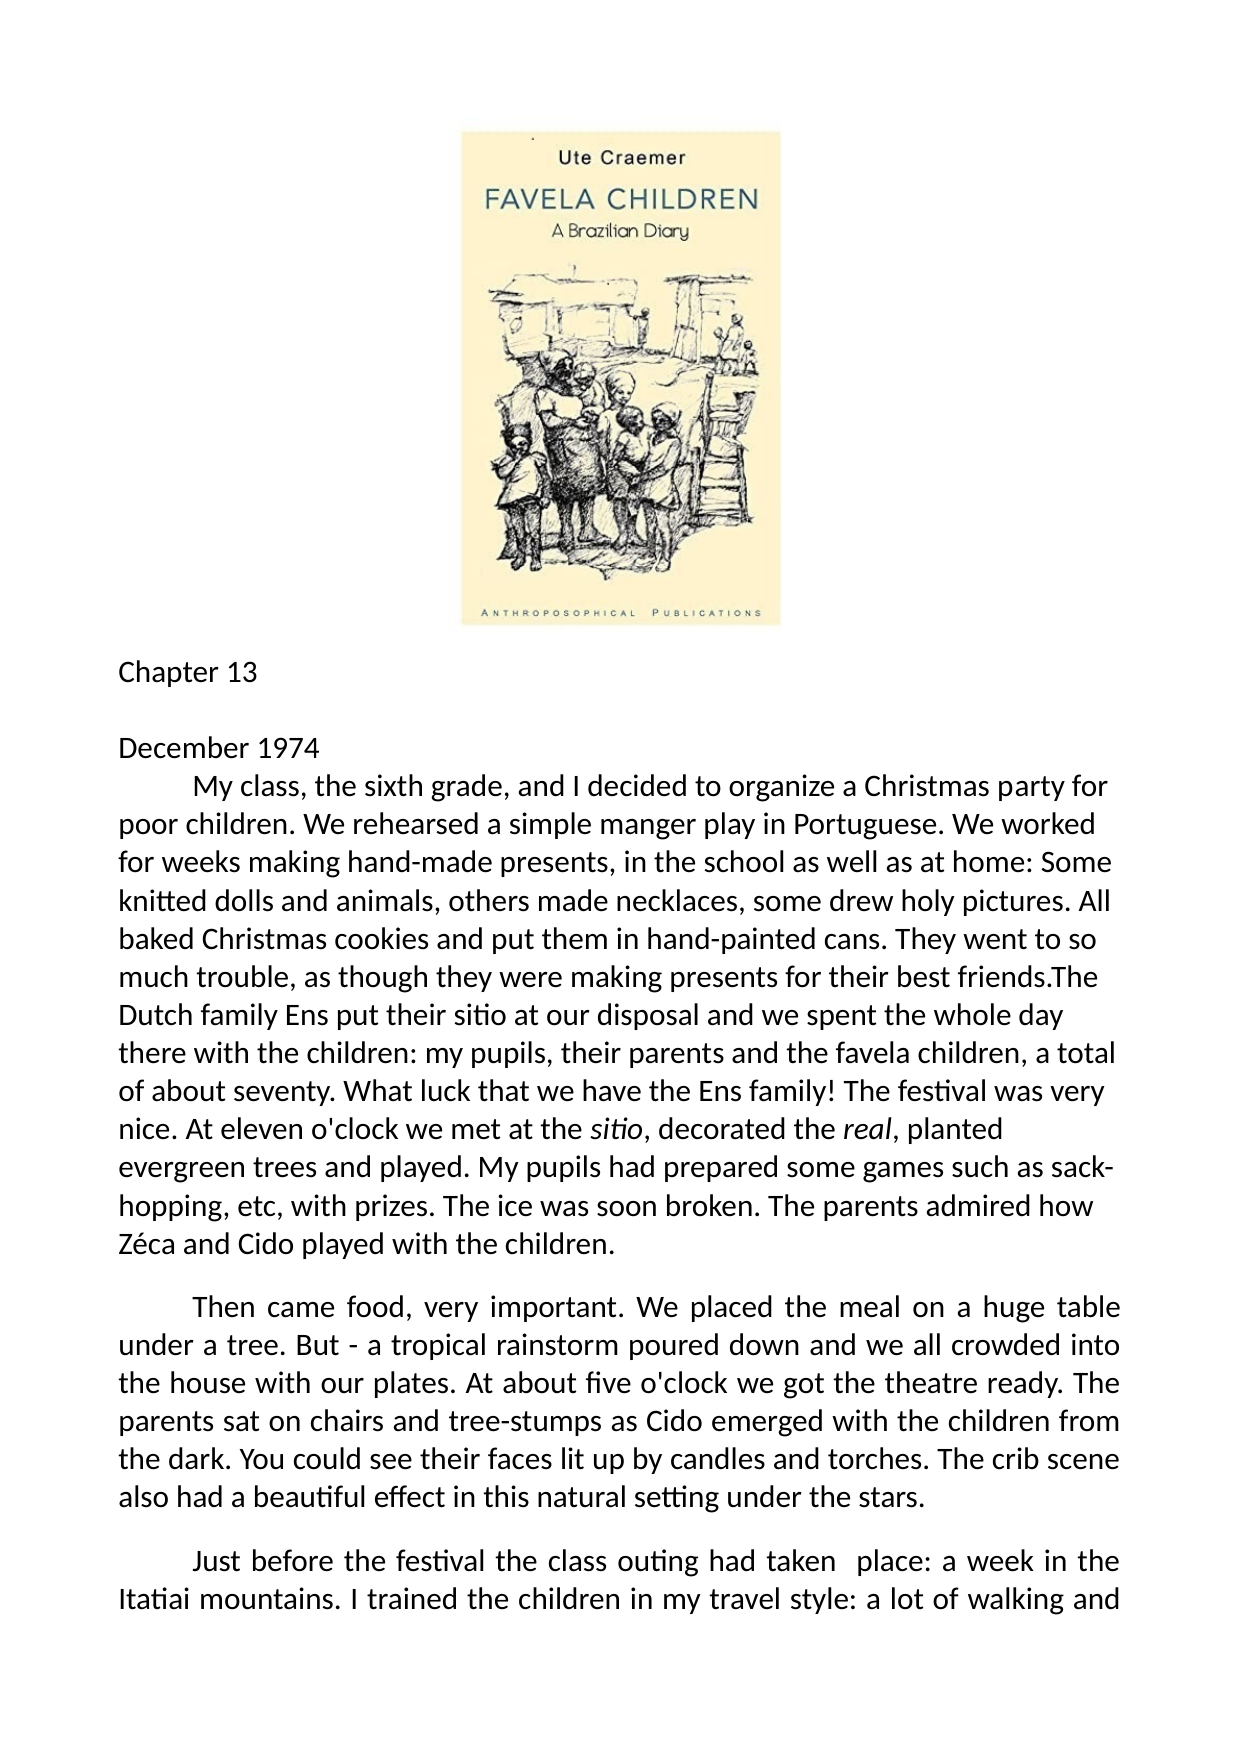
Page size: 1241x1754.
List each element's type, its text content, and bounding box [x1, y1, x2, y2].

picture [447, 118, 793, 639]
text Chapter 13 [118, 652, 1122, 690]
text Then came food, very important. We placed the meal on a huge table under a tree. But - a tropical rainstorm poured down and we all crowded into the house with our plates. At about five o'clock we got the theatre ready. The parents sat on chairs and tree-stumps as Cido emerged with the children from the dark. You could see their faces lit up by candles and torches. The crib scene also had a beautiful effect in this natural setting under the stars. [118, 1287, 1122, 1516]
text December 1974 [118, 728, 1122, 766]
text Just before the festival the class outing had taken place: a week in the Itatiai mountains. I trained the children in my travel style: a lot of walking and [118, 1541, 1122, 1617]
text My class, the sixth grade, and I decided to organize a Christmas party for poor children. We rehearsed a simple manger play in Portuguese. We worked for weeks making hand-made presents, in the school as well as at home: Some knitted dolls and animals, others made necklaces, some drew holy pictures. All baked Christmas cookies and put them in hand-painted cans. They went to so much trouble, as though they were making presents for their best friends.The Dutch family Ens put their sitio at our disposal and we spent the whole day there with the children: my pupils, their parents and the favela children, a total of about seventy. What luck that we have the Ens family! The festival was very nice. At eleven o'clock we met at the sitio, decorated the real, planted evergreen trees and played. My pupils had prepared some games such as sack-hopping, etc, with prizes. The ice was soon broken. The parents admired how Zéca and Cido played with the children. [118, 766, 1122, 1262]
